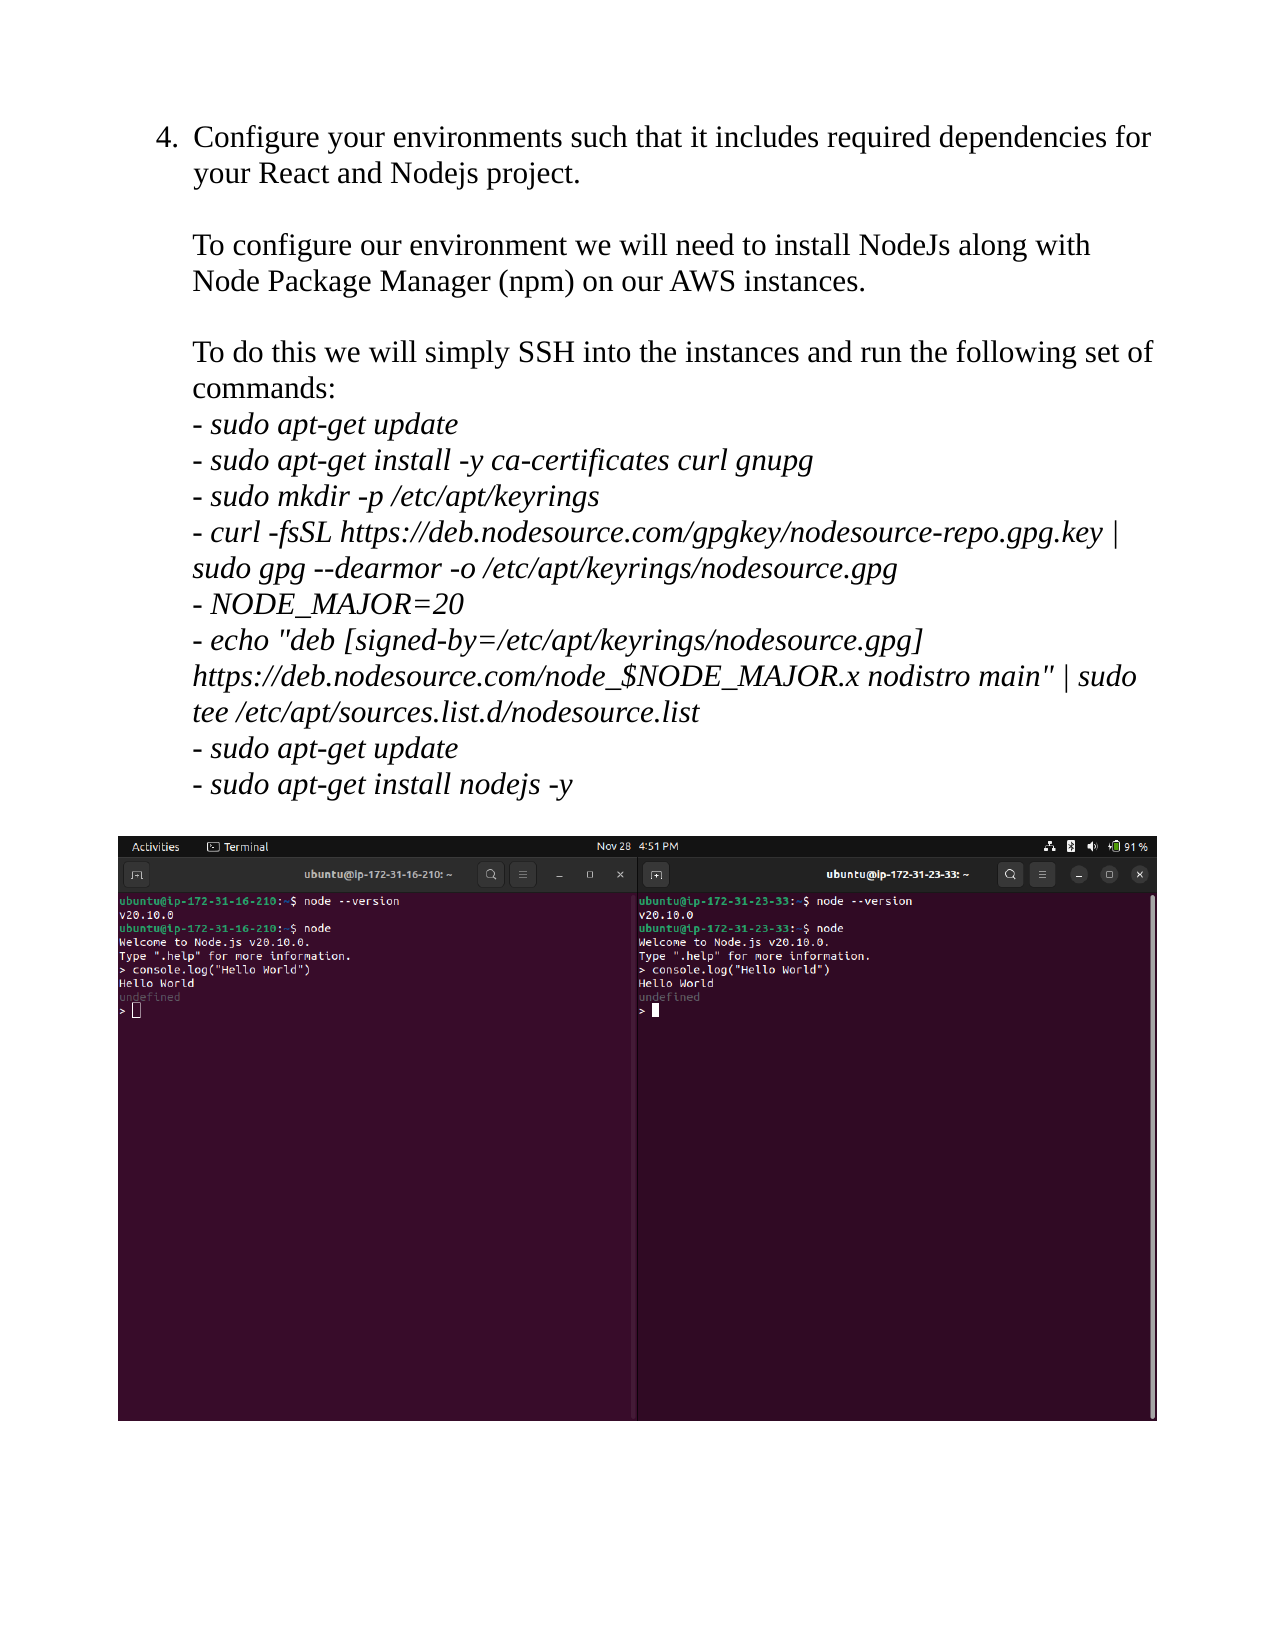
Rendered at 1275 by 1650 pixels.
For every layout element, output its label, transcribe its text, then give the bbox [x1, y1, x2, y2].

text - sudo apt-get update [118, 729, 1157, 765]
text - sudo mkdir -p /etc/apt/keyrings [118, 477, 1157, 513]
list Configure your environments such that it includes required dependencies for your React and Nodejs project. [156, 118, 1157, 190]
text To do this we will simply SSH into the instances and run the following set of commands: [118, 334, 1157, 406]
picture [118, 836, 1157, 1421]
text - sudo apt-get install -y ca-certificates curl gnupg [118, 442, 1157, 477]
text - sudo apt-get update [118, 406, 1157, 442]
text To configure our environment we will need to install NodeJs along with Node Package Manager (npm) on our AWS instances. [118, 226, 1157, 298]
text - echo "deb [signed-by=/etc/apt/keyrings/nodesource.gpg] https://deb.nodesource.com/node_$NODE_MAJOR.x nodistro main" | sudo tee /etc/apt/sources.list.d/nodesource.list [118, 621, 1157, 729]
text - curl -fsSL https://deb.nodesource.com/gpgkey/nodesource-repo.gpg.key | sudo gpg --dearmor -o /etc/apt/keyrings/nodesource.gpg [118, 513, 1157, 585]
text - sudo apt-get install nodejs -y [118, 765, 1157, 801]
text - NODE_MAJOR=20 [118, 585, 1157, 621]
